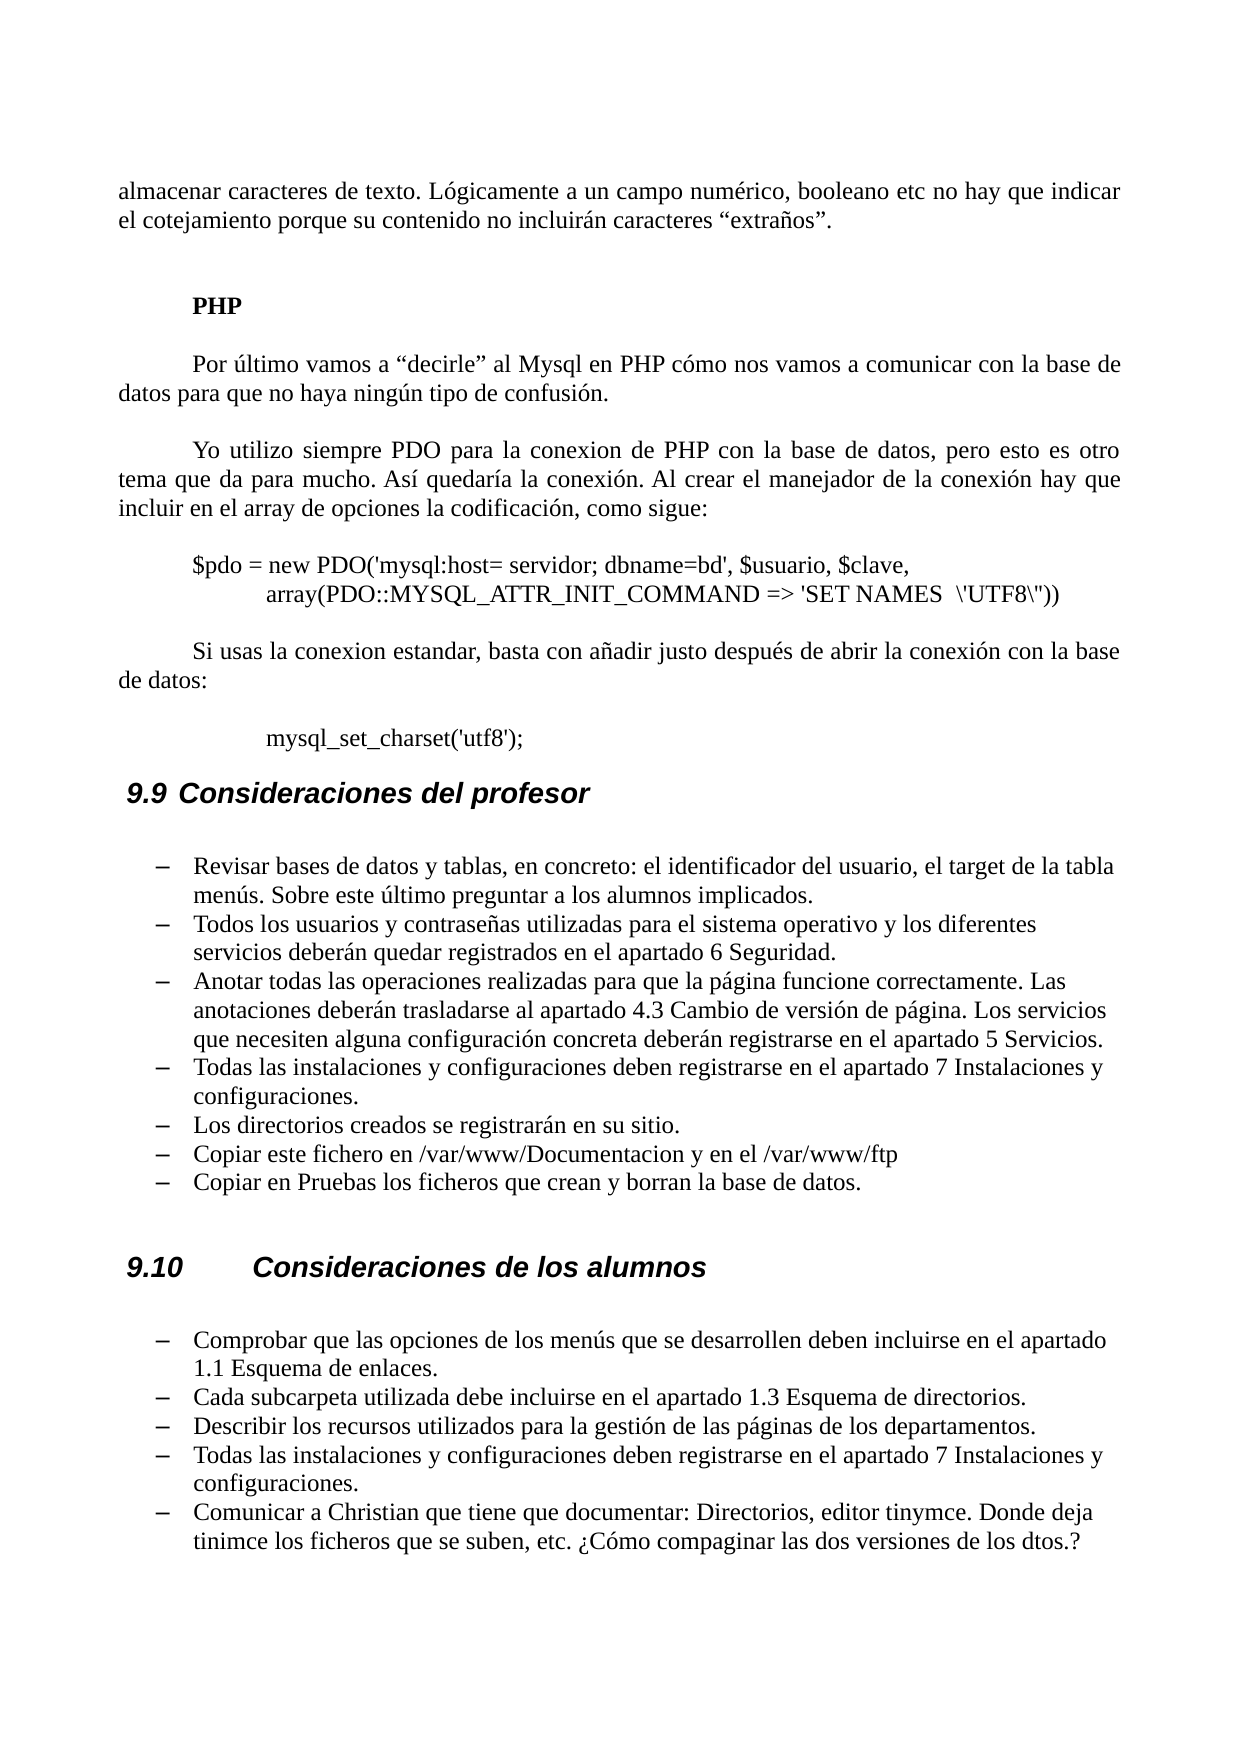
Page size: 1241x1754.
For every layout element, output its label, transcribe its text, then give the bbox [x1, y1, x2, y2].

text Por último vamos a “decirle” al Mysql en PHP cómo nos vamos a comunicar con la base de datos para que no haya ningún tipo de confusión. [118, 349, 1122, 406]
text almacenar caracteres de texto. Lógicamente a un campo numérico, booleano etc no hay que indicar el cotejamiento porque su contenido no incluirán caracteres “extraños”. [118, 176, 1122, 234]
text PHP [118, 291, 1122, 320]
list Copiar este fichero en /var/www/Documentacion y en el /var/www/ftp [156, 1139, 1122, 1167]
list Describir los recursos utilizados para la gestión de las páginas de los departamentos. [156, 1411, 1122, 1440]
text mysql_set_charset('utf8'); [118, 723, 1122, 751]
list Todos los usuarios y contraseñas utilizadas para el sistema operativo y los diferentes servicios deberán quedar registrados en el apartado 6 Seguridad. [156, 909, 1122, 966]
list Anotar todas las operaciones realizadas para que la página funcione correctamente. Las anotaciones deberán trasladarse al apartado 4.3 Cambio de versión de página. Los servicios que necesiten alguna configuración concreta deberán registrarse en el apartado 5 Servicios. [156, 966, 1122, 1052]
list Todas las instalaciones y configuraciones deben registrarse en el apartado 7 Instalaciones y configuraciones. [156, 1052, 1122, 1110]
list Revisar bases de datos y tablas, en concreto: el identificador del usuario, el target de la tabla menús. Sobre este último preguntar a los alumnos implicados. [156, 851, 1122, 909]
text $pdo = new PDO('mysql:host= servidor; dbname=bd', $usuario, $clave, [118, 550, 1122, 579]
list Comunicar a Christian que tiene que documentar: Directorios, editor tinymce. Donde deja tinimce los ficheros que se suben, etc. ¿Cómo compaginar las dos versiones de los dtos.? [156, 1497, 1122, 1555]
subtitle Consideraciones del profesor [118, 776, 1122, 810]
text Si usas la conexion estandar, basta con añadir justo después de abrir la conexión con la base de datos: [118, 636, 1122, 694]
subtitle Consideraciones de los alumnos [118, 1250, 1122, 1283]
list Copiar en Pruebas los ficheros que crean y borran la base de datos. [156, 1167, 1122, 1196]
list Comprobar que las opciones de los menús que se desarrollen deben incluirse en el apartado 1.1 Esquema de enlaces. [156, 1325, 1122, 1382]
list Cada subcarpeta utilizada debe incluirse en el apartado 1.3 Esquema de directorios. [156, 1382, 1122, 1411]
list Todas las instalaciones y configuraciones deben registrarse en el apartado 7 Instalaciones y configuraciones. [156, 1440, 1122, 1497]
text array(PDO::MYSQL_ATTR_INIT_COMMAND => 'SET NAMES \'UTF8\'')) [118, 579, 1122, 608]
list Los directorios creados se registrarán en su sitio. [156, 1110, 1122, 1139]
text Yo utilizo siempre PDO para la conexion de PHP con la base de datos, pero esto es otro tema que da para mucho. Así quedaría la conexión. Al crear el manejador de la conexión hay que incluir en el array de opciones la codificación, como sigue: [118, 435, 1122, 521]
